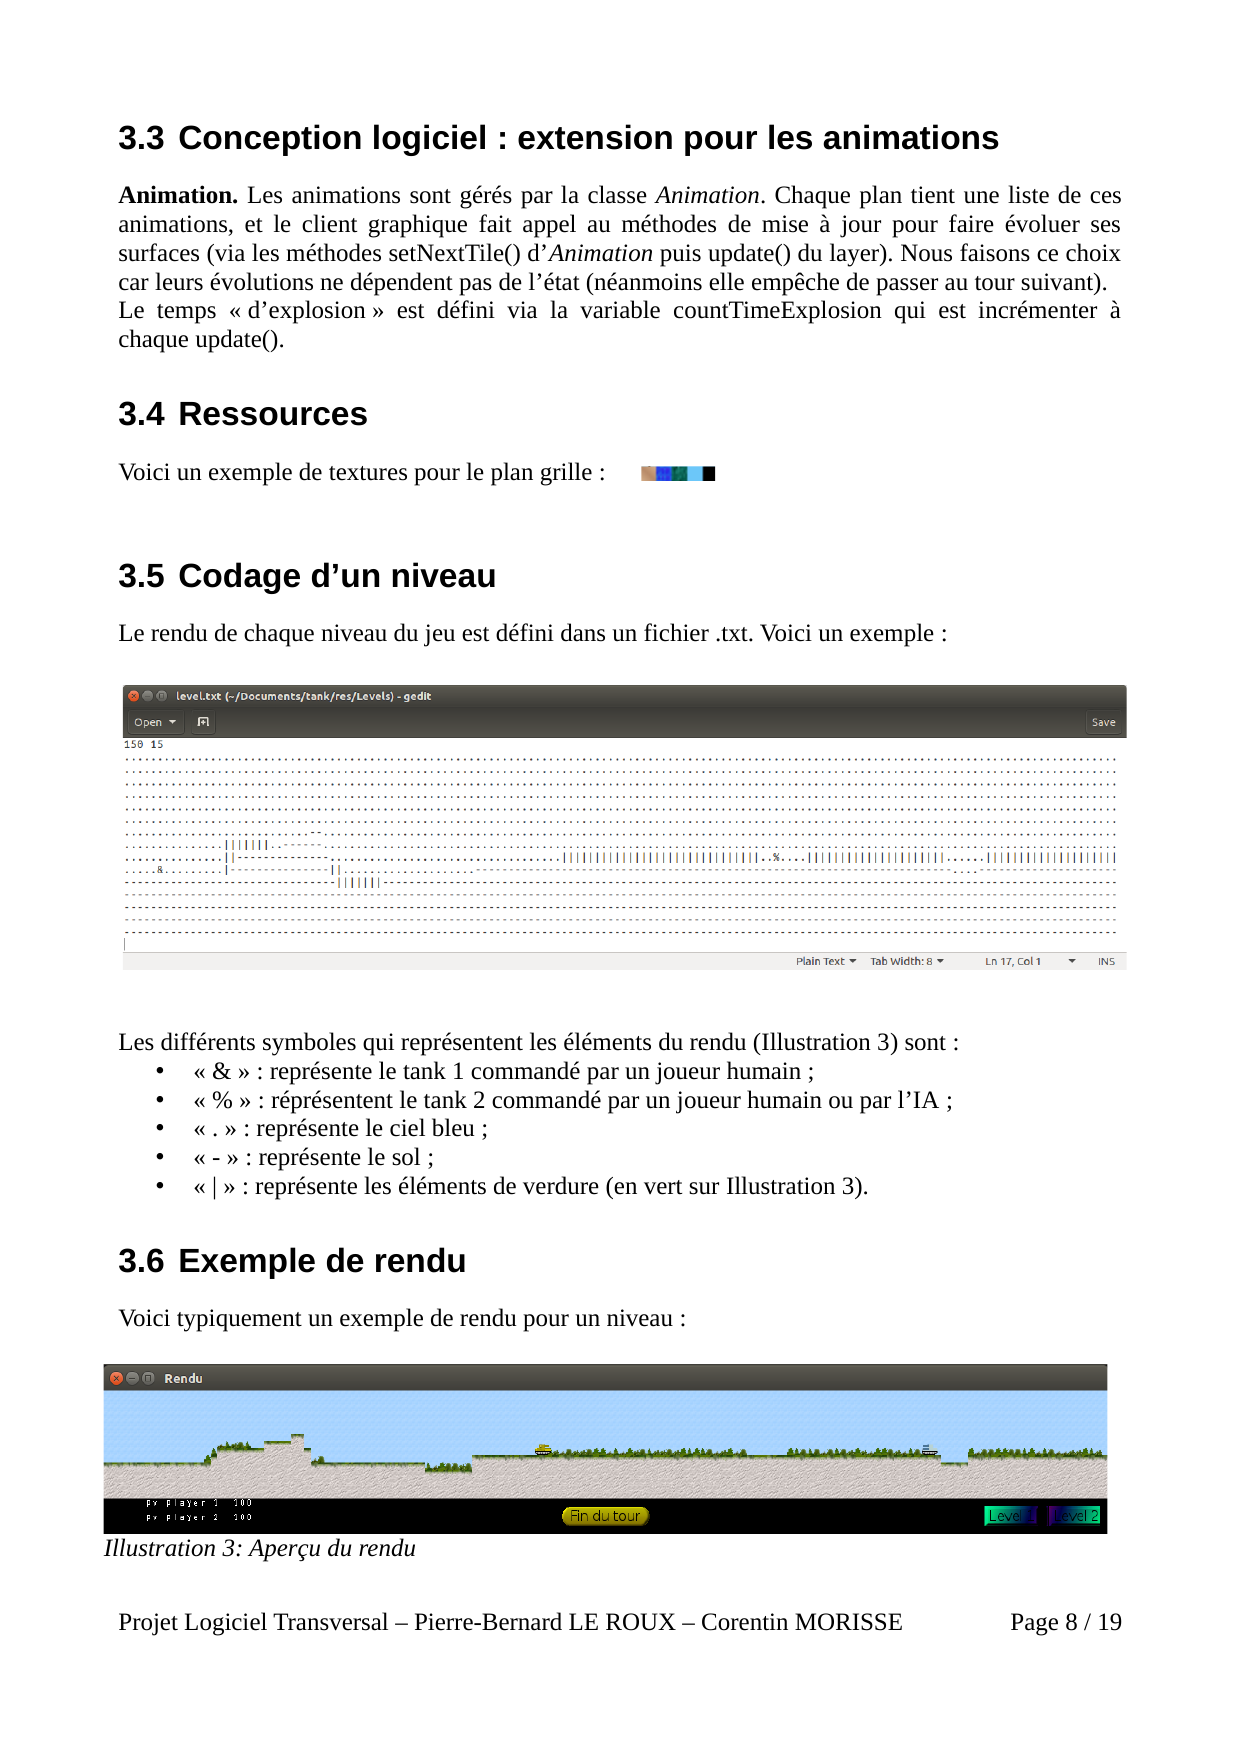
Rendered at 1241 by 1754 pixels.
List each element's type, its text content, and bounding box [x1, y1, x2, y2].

text Animation. Les animations sont gérés par la classe Animation. Chaque plan tient une liste de ces animations, et le client graphique fait appel au méthodes de mise à jour pour faire évoluer ses surfaces (via les méthodes setNextTile() d’Animation puis update() du layer). Nous faisons ce choix car leurs évolutions ne dépendent pas de l’état (néanmoins elle empêche de passer au tour suivant). [118, 180, 1122, 295]
text Le rendu de chaque niveau du jeu est défini dans un fichier .txt. Voici un exemple : [118, 618, 1122, 646]
text Les différents symboles qui représentent les éléments du rendu (Illustration 3) sont : [118, 1027, 1122, 1056]
subtitle Codage d’un niveau [118, 555, 1122, 594]
subtitle Conception logiciel : extension pour les animations [118, 118, 1122, 157]
picture [103, 1364, 1108, 1534]
text Voici typiquement un exemple de rendu pour un niveau : [118, 1303, 1122, 1332]
picture [122, 685, 1127, 970]
list « & » : représente le tank 1 commandé par un joueur humain ; [156, 1056, 1122, 1085]
subtitle Ressources [118, 394, 1122, 433]
text Voici un exemple de textures pour le plan grille : [118, 457, 1122, 485]
text Illustration 3: Aperçu du rendu [103, 1534, 1107, 1562]
list « - » : représente le sol ; [156, 1142, 1122, 1171]
list « | » : représente les éléments de verdure (en vert sur Illustration 3). [156, 1171, 1122, 1200]
text Le temps « d’explosion » est défini via la variable countTimeExplosion qui est incrémenter à chaque update(). [118, 295, 1122, 353]
subtitle Exemple de rendu [118, 1241, 1122, 1280]
list « % » : réprésentent le tank 2 commandé par un joueur humain ou par l’IA ; [156, 1085, 1122, 1113]
list « . » : représente le ciel bleu ; [156, 1113, 1122, 1142]
